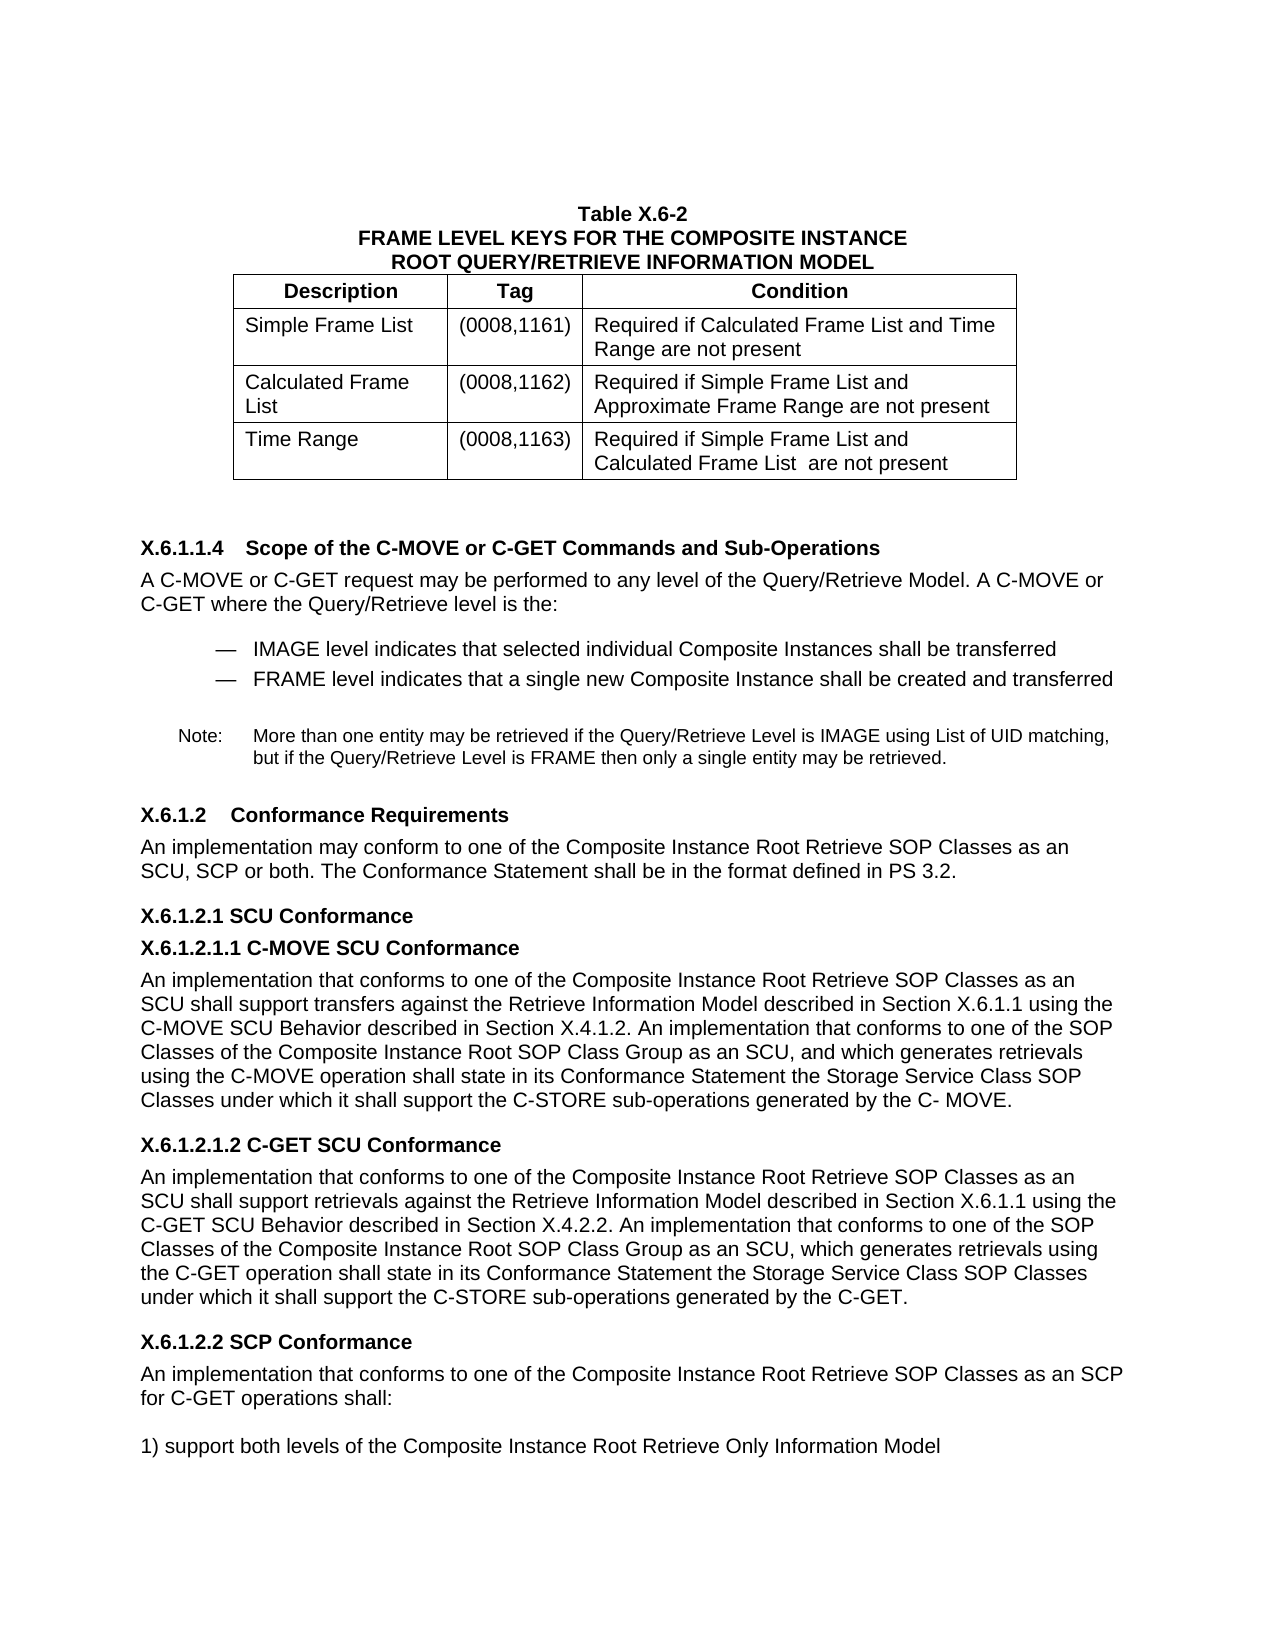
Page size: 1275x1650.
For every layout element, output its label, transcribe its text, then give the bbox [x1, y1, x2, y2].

table_cell Time Range [234, 423, 447, 479]
title Table X.6-2 [140, 202, 1125, 226]
title FRAME LEVEL KEYS FOR THE COMPOSITE INSTANCE [140, 226, 1125, 250]
subtitle X.6.1.2 Conformance Requirements [140, 802, 1125, 826]
text An implementation that conforms to one of the Composite Instance Root Retrieve SOP Classes as an SCP for C-GET operations shall: 1) support both levels of the Composite Instance Root Retrieve Only Information Model [140, 1362, 1125, 1458]
subtitle X.6.1.1.4 Scope of the C-MOVE or C-GET Commands and Sub-Operations [140, 536, 1125, 560]
subtitle X.6.1.2.1 SCU Conformance [140, 903, 1125, 927]
table_header Description [234, 275, 447, 307]
table_cell (0008,1162) [448, 366, 582, 422]
text An implementation may conform to one of the Composite Instance Root Retrieve SOP Classes as an SCU, SCP or both. The Conformance Statement shall be in the format defined in PS 3.2. [140, 835, 1125, 883]
table_header Condition [583, 275, 1016, 307]
table_cell (0008,1161) [448, 309, 582, 365]
table_cell Required if Simple Frame List and Approximate Frame Range are not present [583, 366, 1016, 422]
text An implementation that conforms to one of the Composite Instance Root Retrieve SOP Classes as an SCU shall support transfers against the Retrieve Information Model described in Section X.6.1.1 using the C-MOVE SCU Behavior described in Section X.4.1.2. An implementation that conforms to one of the SOP Classes of the Composite Instance Root SOP Class Group as an SCU, and which generates retrievals using the C-MOVE operation shall state in its Conformance Statement the Storage Service Class SOP Classes under which it shall support the C-STORE sub-operations generated by the C- MOVE. [140, 968, 1125, 1112]
subtitle X.6.1.2.1.1 C-MOVE SCU Conformance [140, 936, 1125, 960]
title ROOT QUERY/RETRIEVE INFORMATION MODEL [140, 250, 1125, 274]
subtitle X.6.1.2.2 SCP Conformance [140, 1329, 1125, 1353]
table_cell Calculated Frame List [234, 366, 447, 422]
subtitle X.6.1.2.1.2 C-GET SCU Conformance [140, 1133, 1125, 1157]
text A C-MOVE or C-GET request may be performed to any level of the Query/Retrieve Model. A C-MOVE or C-GET where the Query/Retrieve level is the: [140, 568, 1125, 616]
text Note: More than one entity may be retrieved if the Query/Retrieve Level is IMAGE using List of UID matching, but if the Query/Retrieve Level is FRAME then only a single entity may be retrieved. [178, 725, 1125, 768]
list FRAME level indicates that a single new Composite Instance shall be created and transferred [215, 667, 1125, 691]
table_cell Simple Frame List [234, 309, 447, 365]
table_cell Required if Simple Frame List and Calculated Frame List are not present [583, 423, 1016, 479]
table_cell (0008,1163) [448, 423, 582, 479]
text An implementation that conforms to one of the Composite Instance Root Retrieve SOP Classes as an SCU shall support retrievals against the Retrieve Information Model described in Section X.6.1.1 using the C-GET SCU Behavior described in Section X.4.2.2. An implementation that conforms to one of the SOP Classes of the Composite Instance Root SOP Class Group as an SCU, which generates retrievals using the C-GET operation shall state in its Conformance Statement the Storage Service Class SOP Classes under which it shall support the C-STORE sub-operations generated by the C-GET. [140, 1165, 1125, 1309]
table_header Tag [448, 275, 582, 307]
list IMAGE level indicates that selected individual Composite Instances shall be transferred [215, 637, 1125, 661]
table_cell Required if Calculated Frame List and Time Range are not present [583, 309, 1016, 365]
